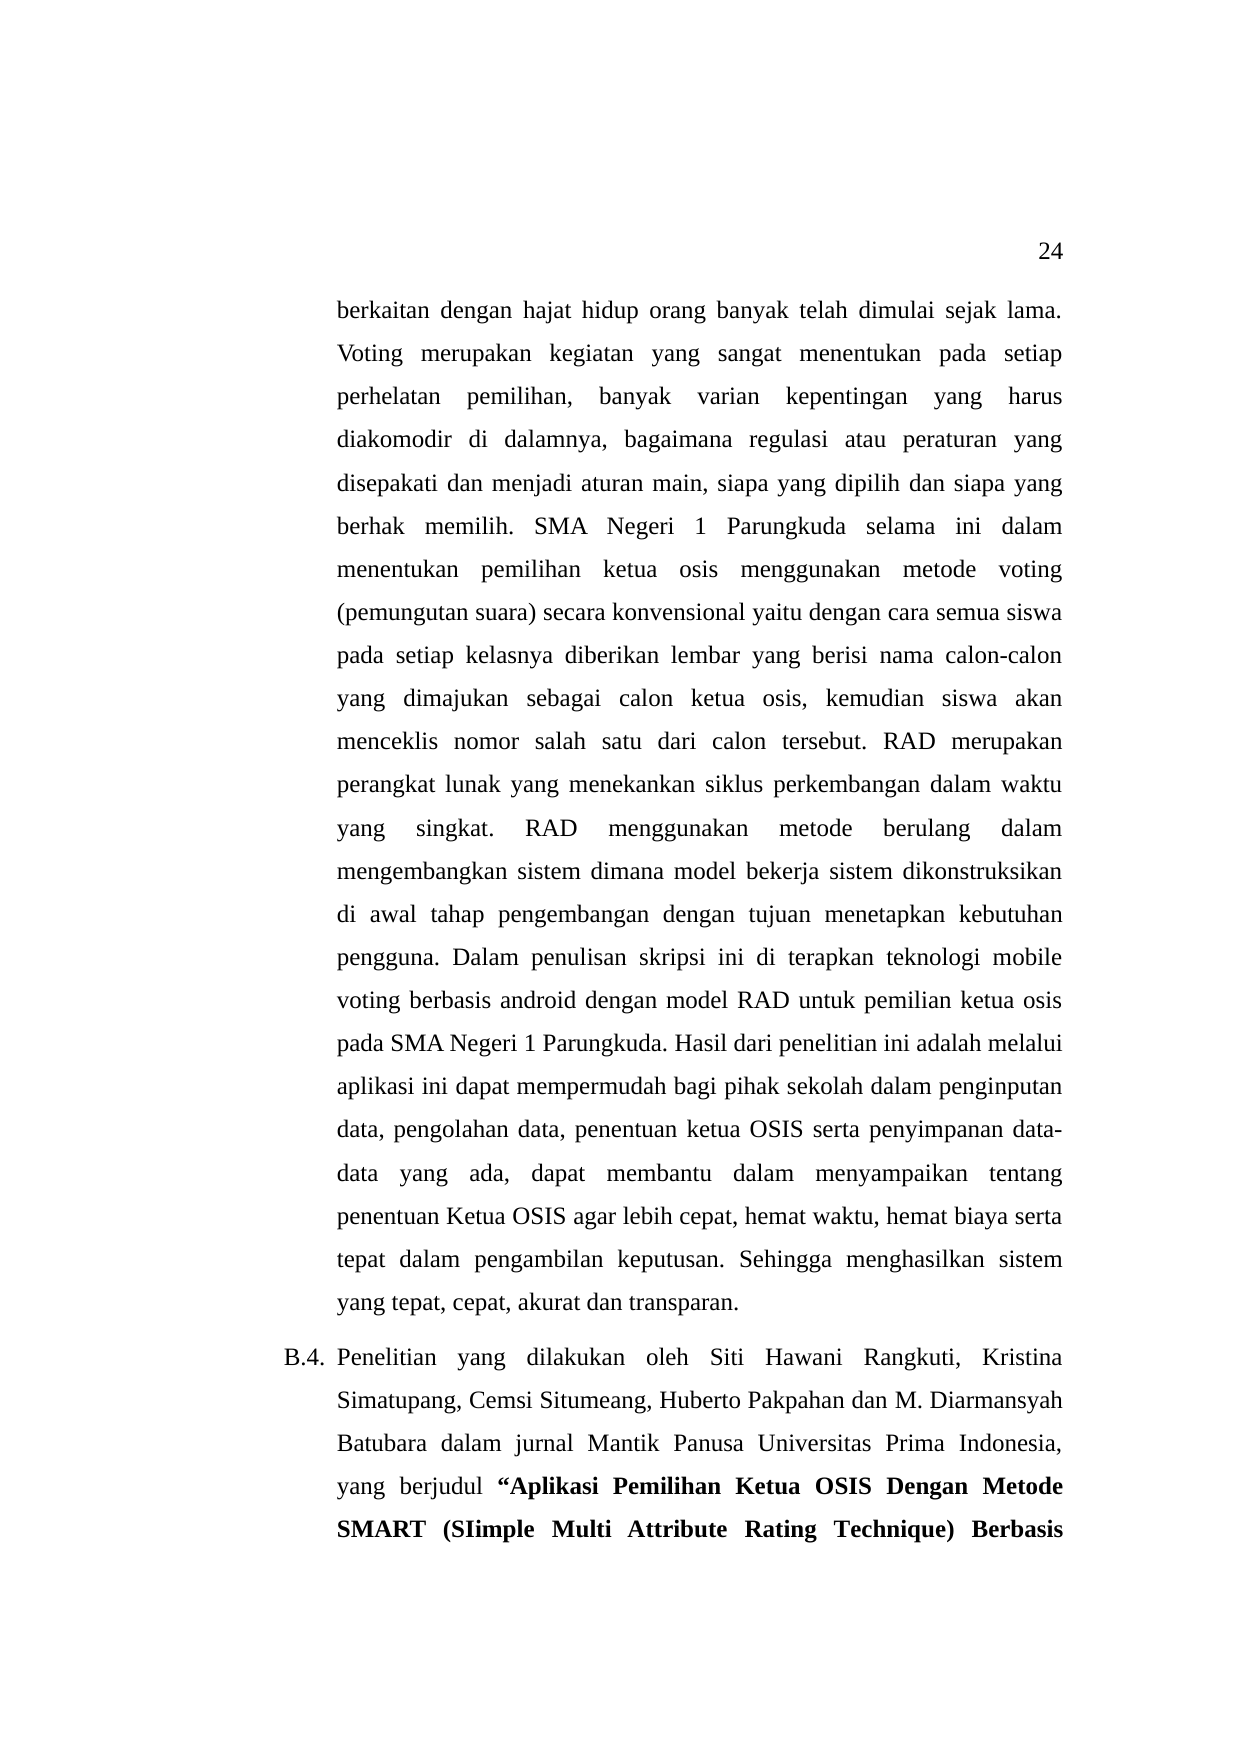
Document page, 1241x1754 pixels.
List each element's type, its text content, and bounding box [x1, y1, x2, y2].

list Penelitian yang dilakukan oleh Siti Hawani Rangkuti, Kristina Simatupang, Cemsi Situmeang, Huberto Pakpahan dan M. Diarmansyah Batubara dalam jurnal Mantik Panusa Universitas Prima Indonesia, yang berjudul “Aplikasi Pemilihan Ketua OSIS Dengan Metode SMART (SIimple Multi Attribute Rating Technique) Berbasis [283, 1342, 1063, 1543]
list berkaitan dengan hajat hidup orang banyak telah dimulai sejak lama. Voting merupakan kegiatan yang sangat menentukan pada setiap perhelatan pemilihan, banyak varian kepentingan yang harus diakomodir di dalamnya, bagaimana regulasi atau peraturan yang disepakati dan menjadi aturan main, siapa yang dipilih dan siapa yang berhak memilih. SMA Negeri 1 Parungkuda selama ini dalam menentukan pemilihan ketua osis menggunakan metode voting (pemungutan suara) secara konvensional yaitu dengan cara semua siswa pada setiap kelasnya diberikan lembar yang berisi nama calon-calon yang dimajukan sebagai calon ketua osis, kemudian siswa akan menceklis nomor salah satu dari calon tersebut. RAD merupakan perangkat lunak yang menekankan siklus perkembangan dalam waktu yang singkat. RAD menggunakan metode berulang dalam mengembangkan sistem dimana model bekerja sistem dikonstruksikan di awal tahap pengembangan dengan tujuan menetapkan kebutuhan pengguna. Dalam penulisan skripsi ini di terapkan teknologi mobile voting berbasis android dengan model RAD untuk pemilian ketua osis pada SMA Negeri 1 Parungkuda. Hasil dari penelitian ini adalah melalui aplikasi ini dapat mempermudah bagi pihak sekolah dalam penginputan data, pengolahan data, penentuan ketua OSIS serta penyimpanan data-data yang ada, dapat membantu dalam menyampaikan tentang penentuan Ketua OSIS agar lebih cepat, hemat waktu, hemat biaya serta tepat dalam pengambilan keputusan. Sehingga menghasilkan sistem yang tepat, cepat, akurat dan transparan. [283, 295, 1063, 1316]
